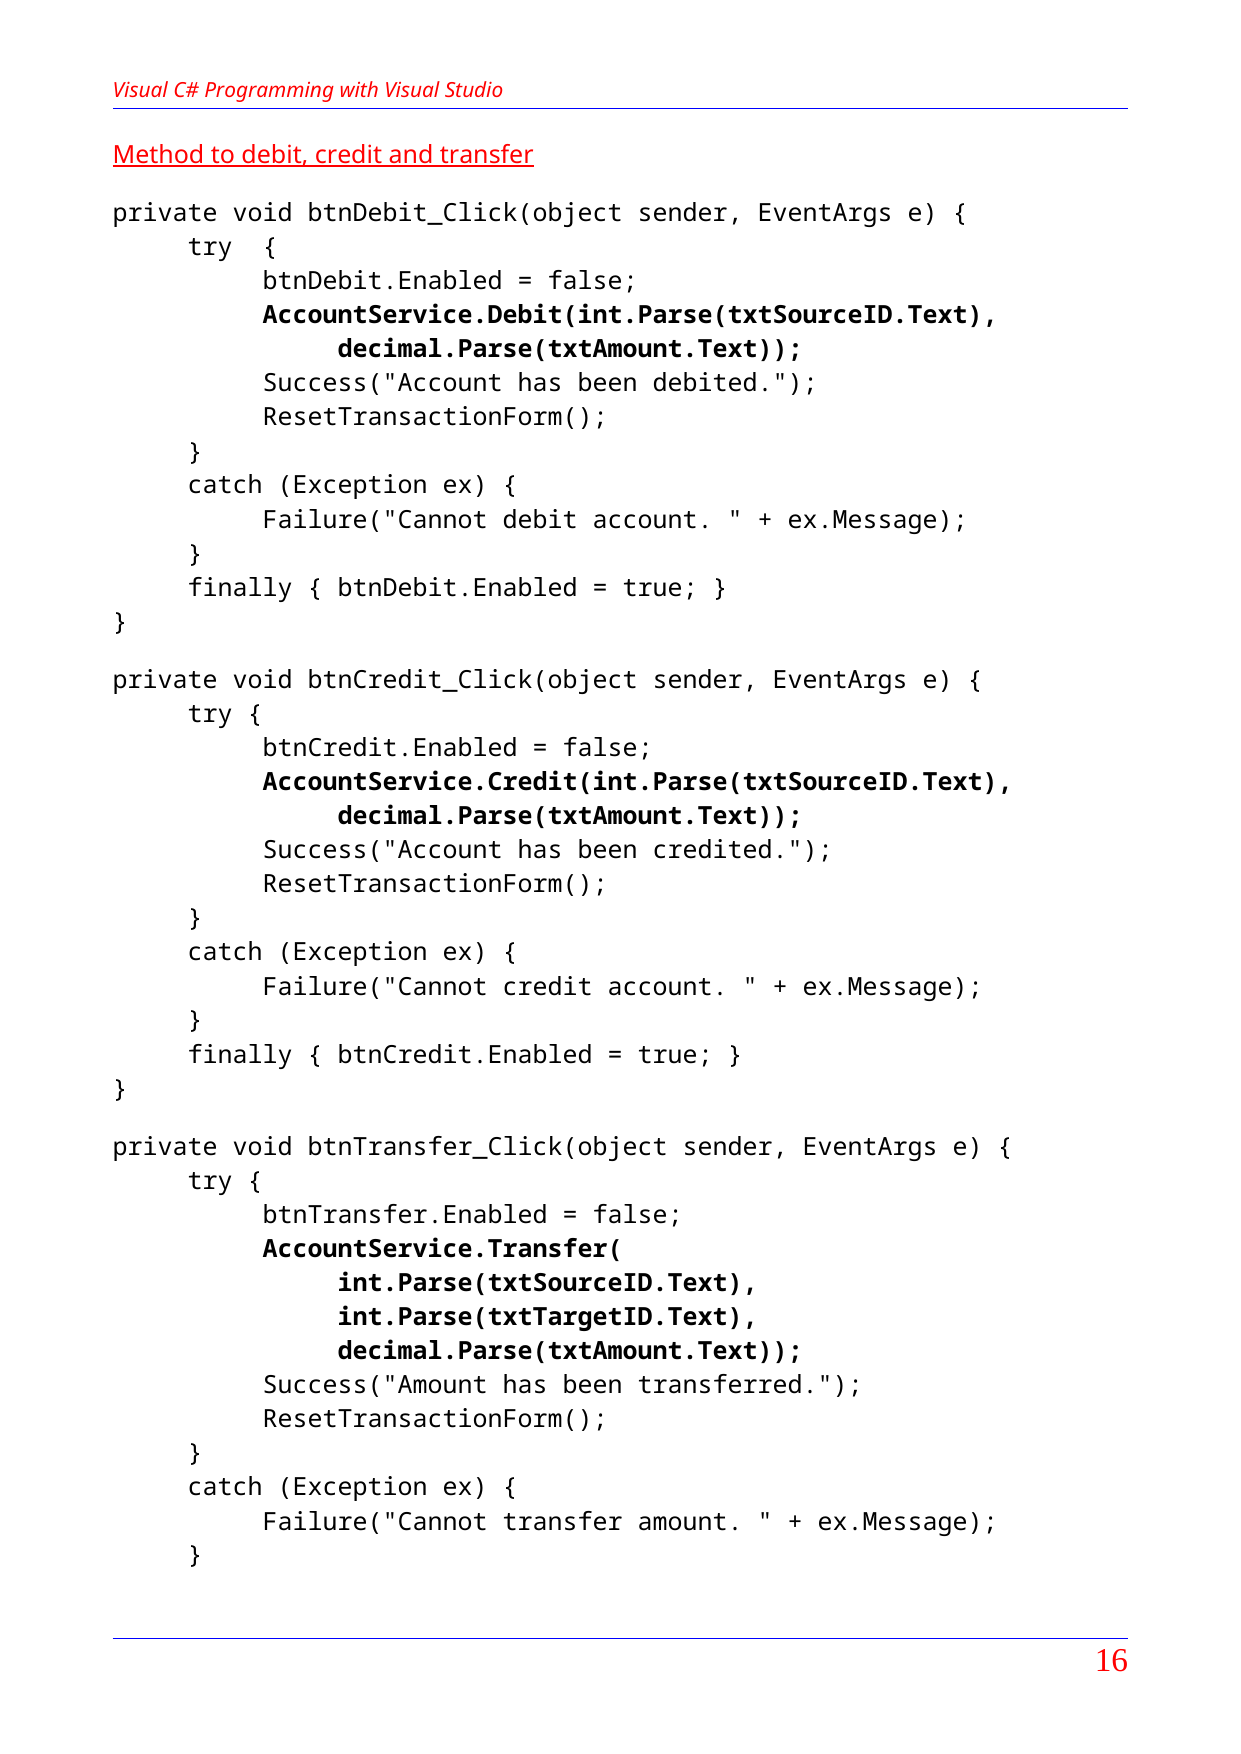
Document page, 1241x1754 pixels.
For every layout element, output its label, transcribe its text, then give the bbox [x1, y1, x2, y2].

text private void btnCredit_Click(object sender, EventArgs e) { [112, 662, 1128, 696]
text int.Parse(txtTargetID.Text), [112, 1299, 1128, 1333]
text } [112, 1537, 1128, 1571]
text decimal.Parse(txtAmount.Text)); [112, 798, 1128, 832]
text btnCredit.Enabled = false; [112, 730, 1128, 764]
text } [112, 1070, 1128, 1104]
text private void btnDebit_Click(object sender, EventArgs e) { [112, 195, 1128, 229]
text AccountService.Debit(int.Parse(txtSourceID.Text), [112, 297, 1128, 331]
text } [112, 535, 1128, 569]
text decimal.Parse(txtAmount.Text)); [112, 1333, 1128, 1367]
text btnTransfer.Enabled = false; [112, 1197, 1128, 1231]
text ResetTransactionForm(); [112, 866, 1128, 900]
text } [112, 1002, 1128, 1036]
text Success("Account has been credited."); [112, 832, 1128, 866]
text } [112, 1435, 1128, 1469]
text finally { btnDebit.Enabled = true; } [112, 569, 1128, 603]
text Failure("Cannot transfer amount. " + ex.Message); [112, 1503, 1128, 1537]
text } [112, 433, 1128, 467]
text AccountService.Transfer( [112, 1231, 1128, 1265]
text Success("Amount has been transferred."); [112, 1367, 1128, 1401]
text } [112, 900, 1128, 934]
text Failure("Cannot credit account. " + ex.Message); [112, 968, 1128, 1002]
text catch (Exception ex) { [112, 934, 1128, 968]
text Method to debit, credit and transfer [112, 137, 1128, 171]
text } [112, 603, 1128, 637]
text finally { btnCredit.Enabled = true; } [112, 1036, 1128, 1070]
text try { [112, 696, 1128, 730]
text int.Parse(txtSourceID.Text), [112, 1265, 1128, 1299]
text private void btnTransfer_Click(object sender, EventArgs e) { [112, 1128, 1128, 1162]
text catch (Exception ex) { [112, 467, 1128, 501]
text decimal.Parse(txtAmount.Text)); [112, 331, 1128, 365]
text catch (Exception ex) { [112, 1469, 1128, 1503]
text ResetTransactionForm(); [112, 399, 1128, 433]
text Success("Account has been debited."); [112, 365, 1128, 399]
text AccountService.Credit(int.Parse(txtSourceID.Text), [112, 764, 1128, 798]
text try { [112, 1162, 1128, 1197]
text ResetTransactionForm(); [112, 1401, 1128, 1435]
text btnDebit.Enabled = false; [112, 263, 1128, 297]
text try { [112, 229, 1128, 263]
text Failure("Cannot debit account. " + ex.Message); [112, 501, 1128, 535]
